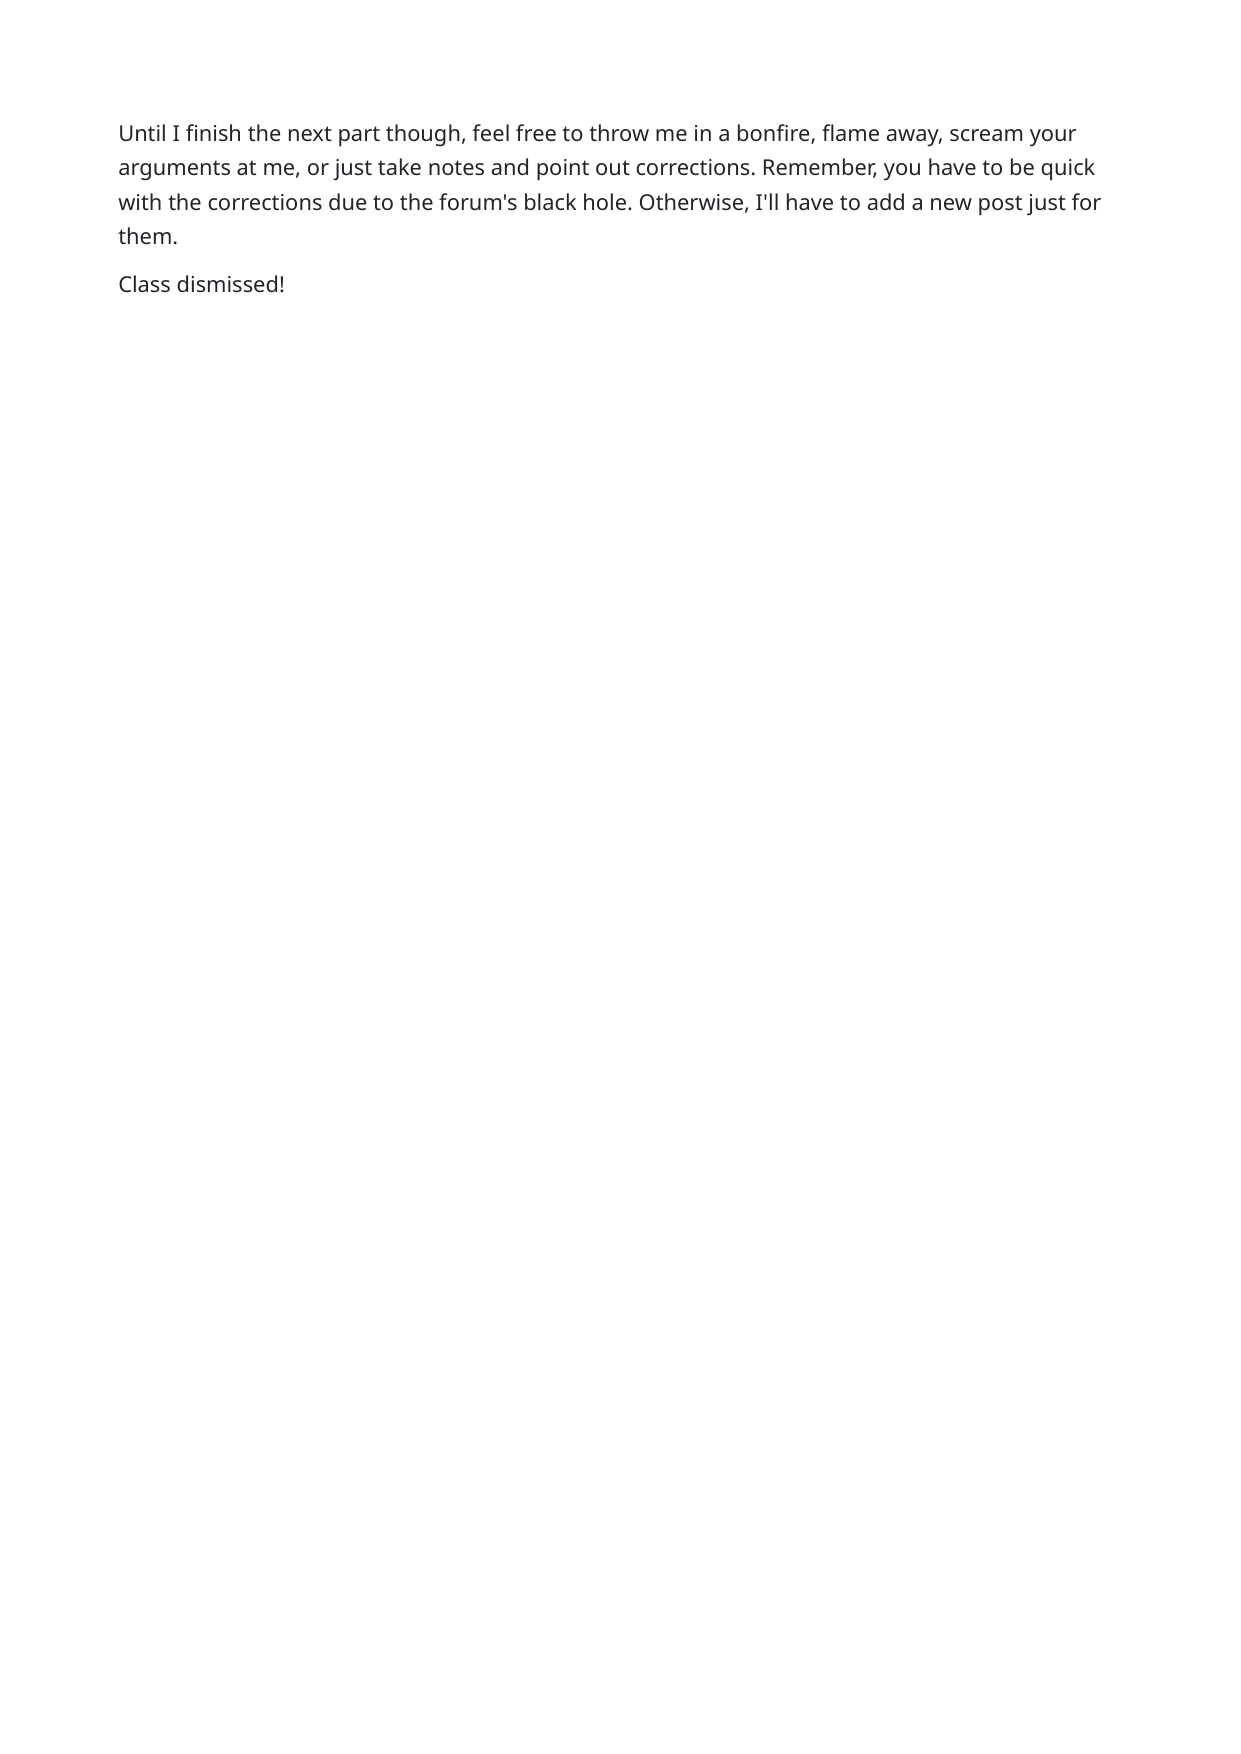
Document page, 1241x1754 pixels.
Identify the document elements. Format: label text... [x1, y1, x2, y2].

text Class dismissed! [118, 269, 1122, 299]
text Until I finish the next part though, feel free to throw me in a bonfire, flame away, scream your arguments at me, or just take notes and point out corrections. Remember, you have to be quick with the corrections due to the forum's black hole. Otherwise, I'll have to add a new post just for them. [118, 118, 1122, 250]
